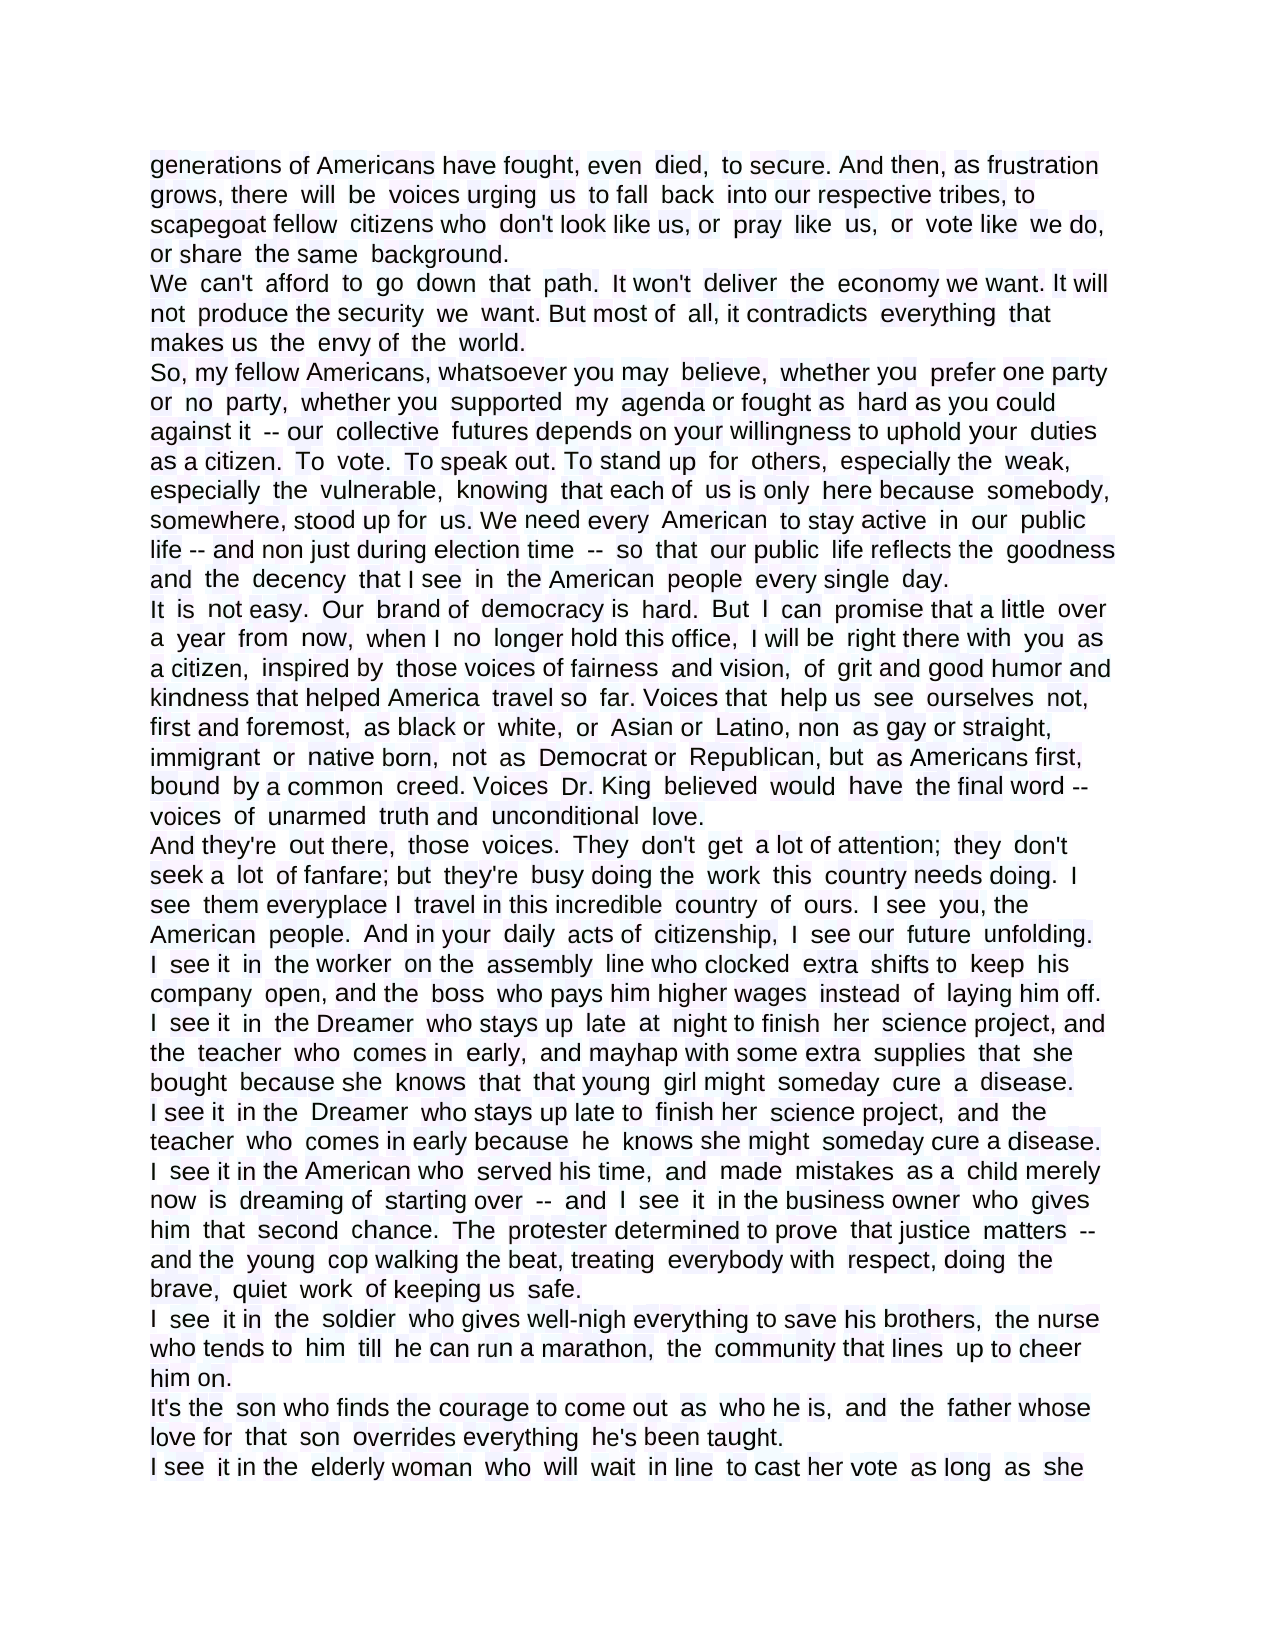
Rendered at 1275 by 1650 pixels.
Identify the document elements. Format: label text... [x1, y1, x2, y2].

text It is not easy. Our brand of democracy is hard. But I can promise that a little over a year from now, when I no longer hold this office, I will be right there with you as a citizen, inspired by those voices of fairness and vision, of grit and good humor and kindness that helped America travel so far. Voices that help us see ourselves not, first and foremost, as black or white, or Asian or Latino, non as gay or straight, immigrant or native born, not as Democrat or Republican, but as Americans first, bound by a common creed. Voices Dr. King believed would have the final word -- voices of unarmed truth and unconditional love. [150, 594, 1125, 830]
text It's the son who finds the courage to come out as who he is, and the father whose love for that son overrides everything he's been taught. [150, 1392, 1125, 1452]
text So, my fellow Americans, whatsoever you may believe, whether you prefer one party or no party, whether you supported my agenda or fought as hard as you could against it -- our collective futures depends on your willingness to uphold your duties as a citizen. To vote. To speak out. To stand up for others, especially the weak, especially the vulnerable, knowing that each of us is only here because somebody, somewhere, stood up for us. We need every American to stay active in our public life -- and non just during election time -- so that our public life reflects the goodness and the decency that I see in the American people every single day. [150, 357, 1125, 594]
text I see it in the Dreamer who stays up late to finish her science project, and the teacher who comes in early because he knows she might someday cure a disease. [256, 1097, 317, 1156]
text I see it in the soldier who gives well-nigh everything to save his brothers, the nurse who tends to him till he can run a marathon, the community that lines up to cheer him on. [232, 1304, 1125, 1392]
text I see it in the Dreamer who stays up late to finish her science project, and the teacher who comes in early because he knows she might someday cure a disease. [757, 1097, 840, 1156]
text And they're out there, those voices. They don't get a lot of attention; they don't seek a lot of fanfare; but they're busy doing the work this country needs doing. I see them everyplace I travel in this incredible country of ours. I see you, the American people. And in your daily acts of citizenship, I see our future unfolding. [150, 830, 1125, 949]
text I see it in the Dreamer who stays up late to finish her science project, and the teacher who comes in early because he knows she might someday cure a disease. [1047, 1097, 1125, 1156]
text I see it in the worker on the assembly line who clocked extra shifts to keep his company open, and the boss who pays him higher wages instead of laying him off. [996, 949, 1052, 1008]
text We can't afford to go down that path. It won't deliver the economy we want. It will not produce the security we want. But most of all, it contradicts everything that makes us the envy of the world. [150, 268, 1125, 357]
text I see it in the Dreamer who stays up late to finish her science project, and the teacher who comes in early because he knows she might someday cure a disease. [897, 1097, 1022, 1156]
text generations of Americans have fought, even died, to secure. And then, as frustration grows, there will be voices urging us to fall back into our respective tribes, to scapegoat fellow citizens who don't look like us, or pray like us, or vote like we do, or share the same background. [150, 150, 1125, 268]
text I see it in the Dreamer who stays up late at night to finish her science project, and the teacher who comes in early, and mayhap with some extra supplies that she bought because she knows that that young girl might someday cure a disease. [150, 1008, 1125, 1097]
text I see it in the worker on the assembly line who clocked extra shifts to keep his company open, and the boss who pays him higher wages instead of laying him off. [459, 949, 624, 1008]
text I see it in the worker on the assembly line who clocked extra shifts to keep his company open, and the boss who pays him higher wages instead of laying him off. [807, 949, 927, 1008]
text I see it in the American who served his time, and made mistakes as a child merely now is dreaming of starting over -- and I see it in the business owner who gives him that second chance. The protester determined to prove that justice matters -- and the young cop walking the beat, treating everybody with respect, doing the brave, quiet work of keeping us safe. [150, 1156, 1125, 1304]
text I see it in the worker on the assembly line who clocked extra shifts to keep his company open, and the boss who pays him higher wages instead of laying him off. [1039, 949, 1125, 1008]
